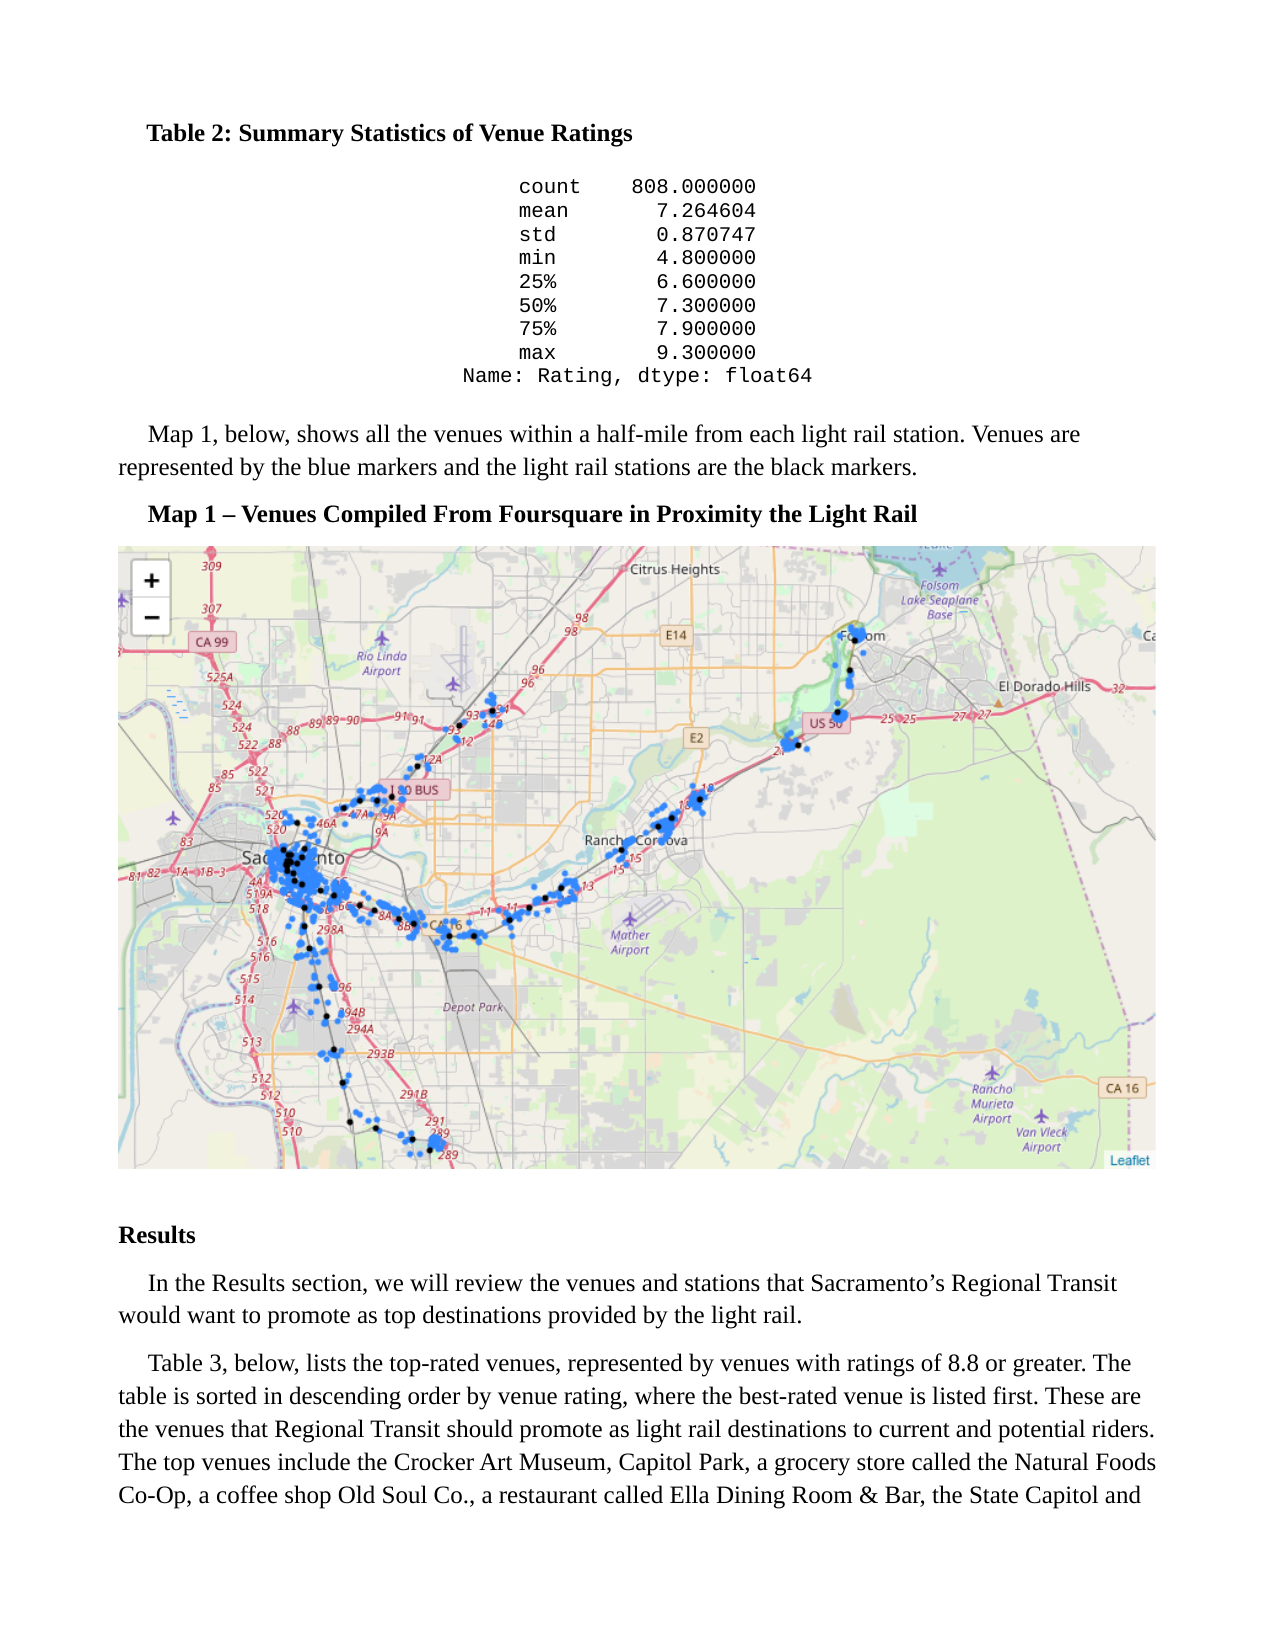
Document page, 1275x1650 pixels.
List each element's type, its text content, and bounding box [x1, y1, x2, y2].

text Map 1 – Venues Compiled From Foursquare in Proximity the Light Rail [118, 499, 1157, 528]
text Results [118, 1220, 1157, 1249]
text In the Results section, we will review the venues and stations that Sacramento’s Regional Transit would want to promote as top destinations provided by the light rail. [118, 1268, 1157, 1329]
picture [118, 546, 1157, 1169]
text Map 1, below, shows all the venues within a half-mile from each light rail station. Venues are represented by the blue markers and the light rail stations are the black markers. [118, 419, 1157, 480]
text Table 3, below, lists the top-rated venues, represented by venues with ratings of 8.8 or greater. The table is sorted in descending order by venue rating, where the best-rated venue is listed first. These are the venues that Regional Transit should promote as light rail destinations to current and potential riders. The top venues include the Crocker Art Museum, Capitol Park, a grocery store called the Natural Foods Co-Op, a coffee shop Old Soul Co., a restaurant called Ella Dining Room & Bar, the State Capitol and [118, 1348, 1157, 1509]
text Table 2: Summary Statistics of Venue Ratings [118, 118, 1157, 147]
text count 808.000000 mean 7.264604 std 0.870747 min 4.800000 25% 6.600000 50% 7.300000 75% 7.900000 max 9.300000 Name: Rating, dtype: float64 [118, 176, 1157, 389]
